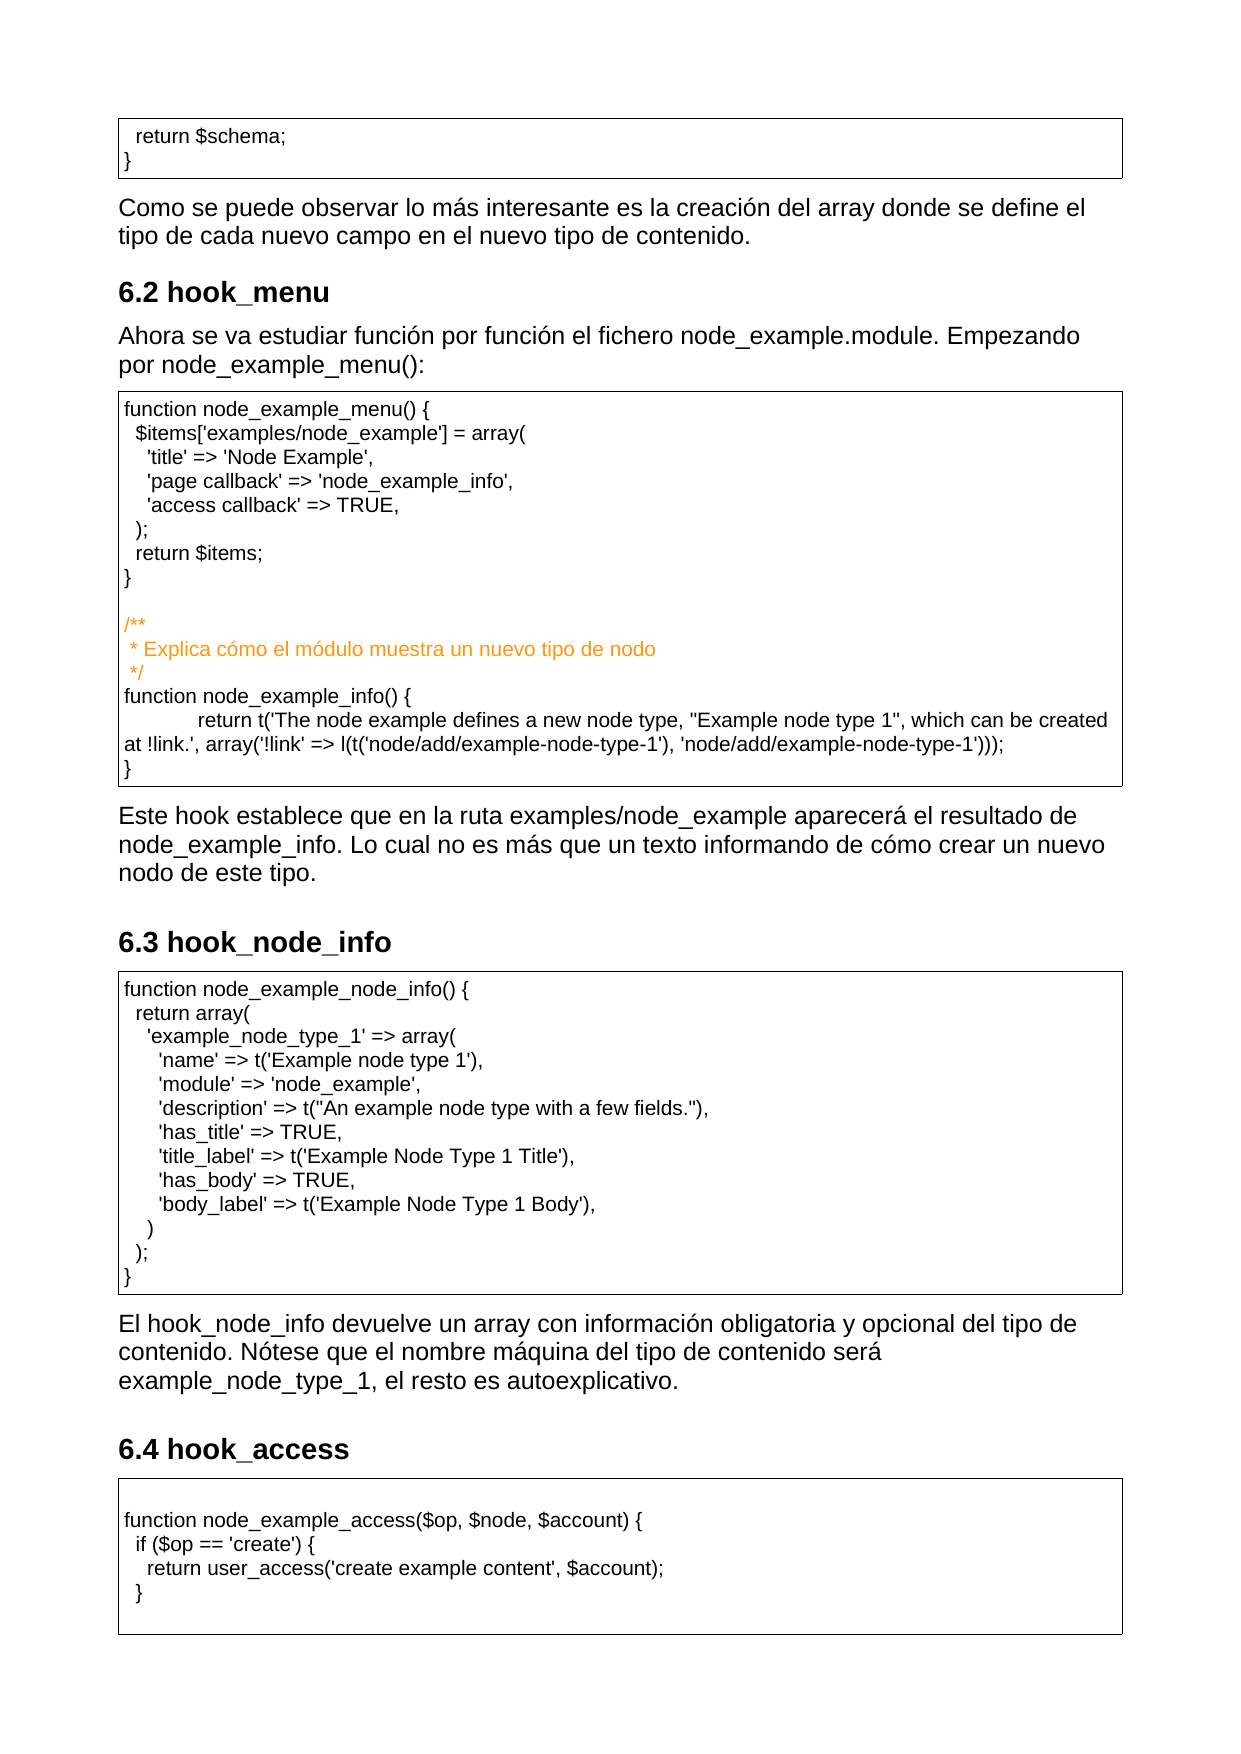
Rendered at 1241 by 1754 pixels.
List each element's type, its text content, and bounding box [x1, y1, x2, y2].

text Ahora se va estudiar función por función el fichero node_example.module. Empezando por node_example_menu(): [118, 321, 1122, 378]
text El hook_node_info devuelve un array con información obligatoria y opcional del tipo de contenido. Nótese que el nombre máquina del tipo de contenido será example_node_type_1, el resto es autoexplicativo. [118, 1308, 1122, 1395]
text Como se puede observar lo más interesante es la creación del array donde se define el tipo de cada nuevo campo en el nuevo tipo de contenido. [118, 192, 1122, 250]
table_header function node_example_node_info() { return array( 'example_node_type_1' => array( 'name' => t('Example node type 1'), 'module' => 'node_example', 'description' => t("An example node type with a few fields."), 'has_title' => TRUE, 'title_label' => t('Example Node Type 1 Title'), 'has_body' => TRUE, 'body_label' => t('Example Node Type 1 Body'), ) ); } [119, 972, 1122, 1294]
table_header function node_example_access($op, $node, $account) { if ($op == 'create') { return user_access('create example content', $account); } [119, 1479, 1122, 1634]
table_header return $schema; } [119, 119, 1122, 178]
table_header function node_example_menu() { $items['examples/node_example'] = array( 'title' => 'Node Example', 'page callback' => 'node_example_info', 'access callback' => TRUE, ); return $items; } /** * Explica cómo el módulo muestra un nuevo tipo de nodo */ function node_example_info() { return t('The node example defines a new node type, "Example node type 1", which can be created at !link.', array('!link' => l(t('node/add/example-node-type-1'), 'node/add/example-node-type-1'))); } [119, 392, 1122, 786]
subtitle 6.3 hook_node_info [118, 924, 1122, 958]
subtitle 6.4 hook_access [118, 1432, 1122, 1466]
text Este hook establece que en la ruta examples/node_example aparecerá el resultado de node_example_info. Lo cual no es más que un texto informando de cómo crear un nuevo nodo de este tipo. [118, 801, 1122, 887]
subtitle 6.2 hook_menu [118, 275, 1122, 308]
